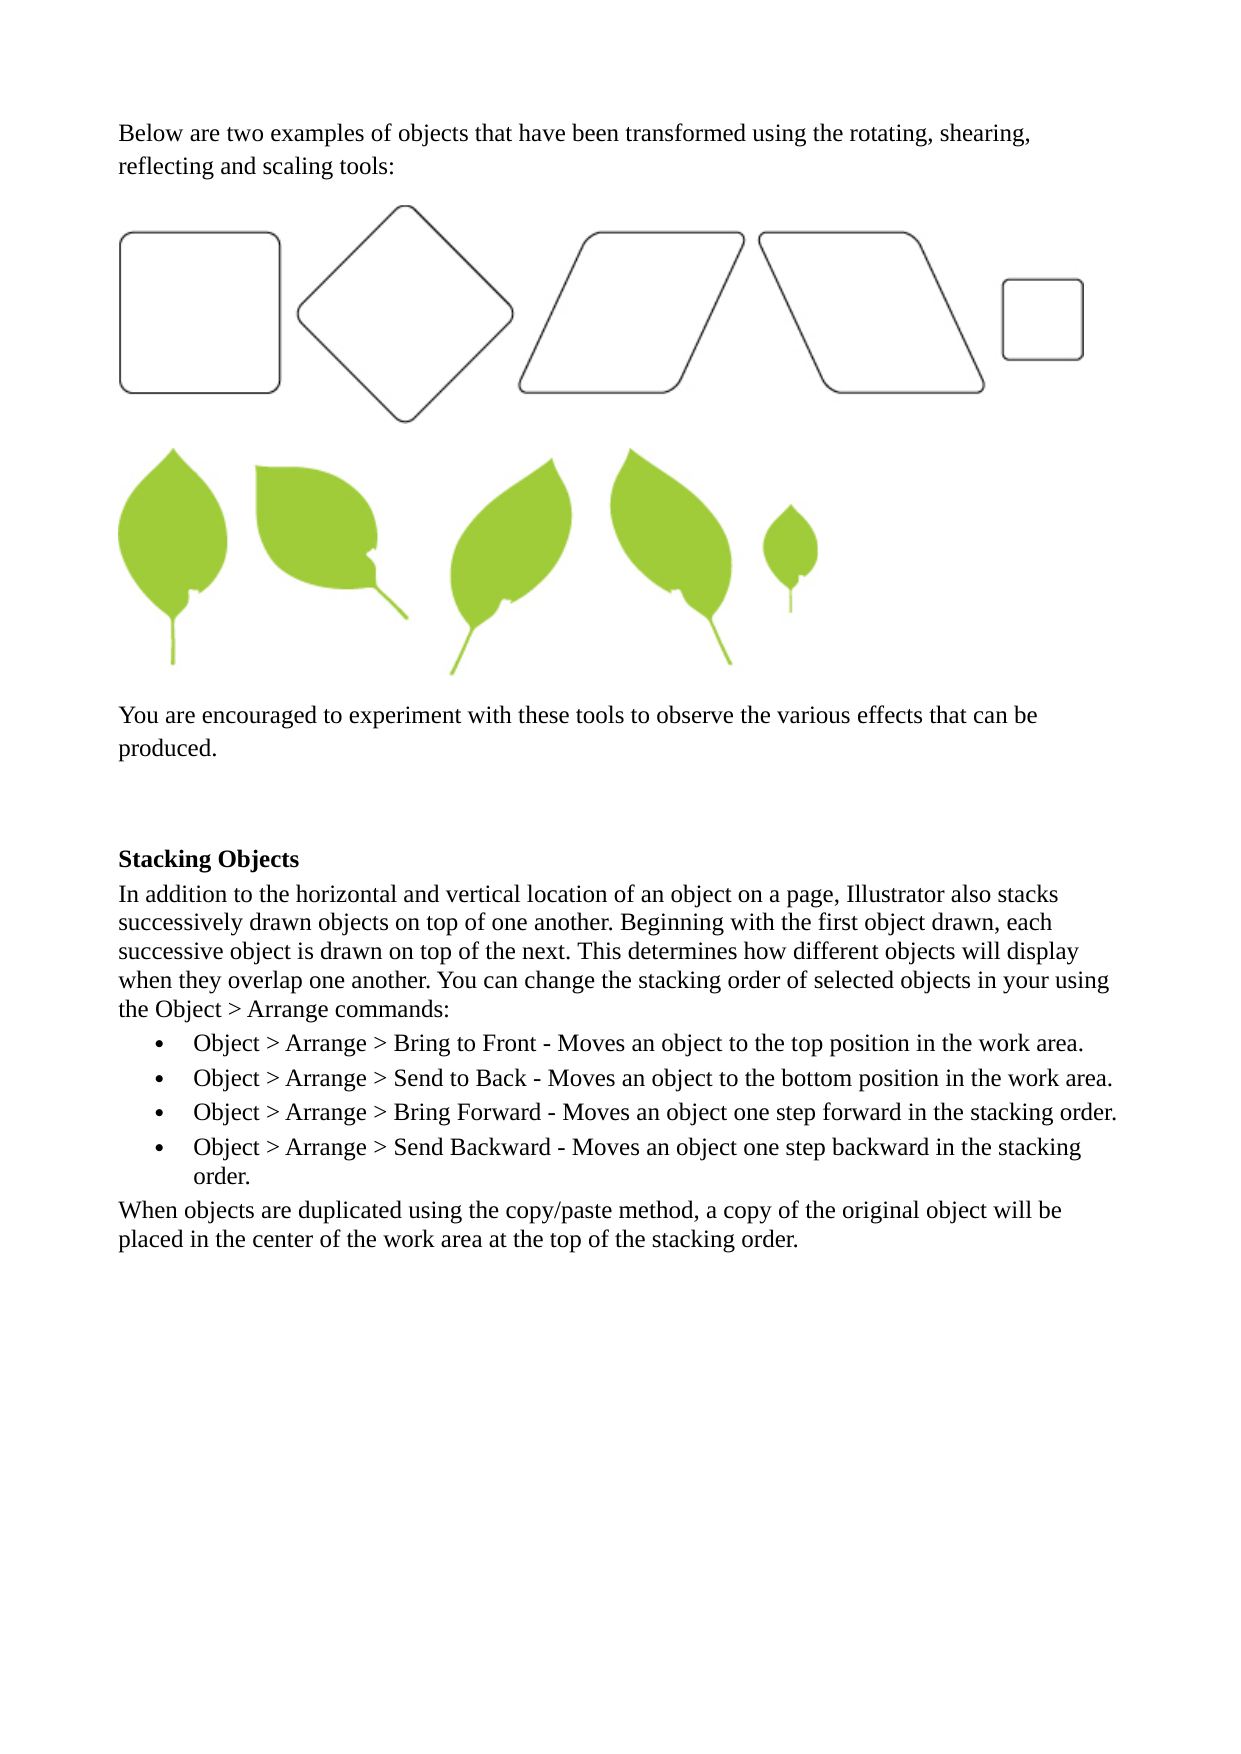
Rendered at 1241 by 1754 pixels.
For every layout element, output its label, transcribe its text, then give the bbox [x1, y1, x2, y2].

picture [118, 205, 1084, 424]
text When objects are duplicated using the copy/paste method, a copy of the original object will be placed in the center of the work area at the top of the stacking order. [118, 1195, 1122, 1253]
list Object > Arrange > Send Backward - Moves an object one step backward in the stacking order. [156, 1132, 1122, 1189]
text Stacking Objects [118, 844, 1122, 873]
text Below are two examples of objects that have been transformed using the rotating, shearing, reflecting and scaling tools: [118, 118, 1122, 180]
text You are encouraged to experiment with these tools to observe the various effects that can be produced. [118, 701, 1122, 762]
picture [118, 448, 819, 676]
list Object > Arrange > Bring Forward - Moves an object one step forward in the stacking order. [156, 1097, 1122, 1126]
list Object > Arrange > Bring to Front - Moves an object to the top position in the work area. [156, 1028, 1122, 1057]
text In addition to the horizontal and vertical location of an object on a page, Illustrator also stacks successively drawn objects on top of one another. Beginning with the first object drawn, each successive object is drawn on top of the next. This determines how different objects will display when they overlap one another. You can change the stacking order of selected objects in your using the Object > Arrange commands: [118, 879, 1122, 1022]
list Object > Arrange > Send to Back - Moves an object to the bottom position in the work area. [156, 1063, 1122, 1092]
